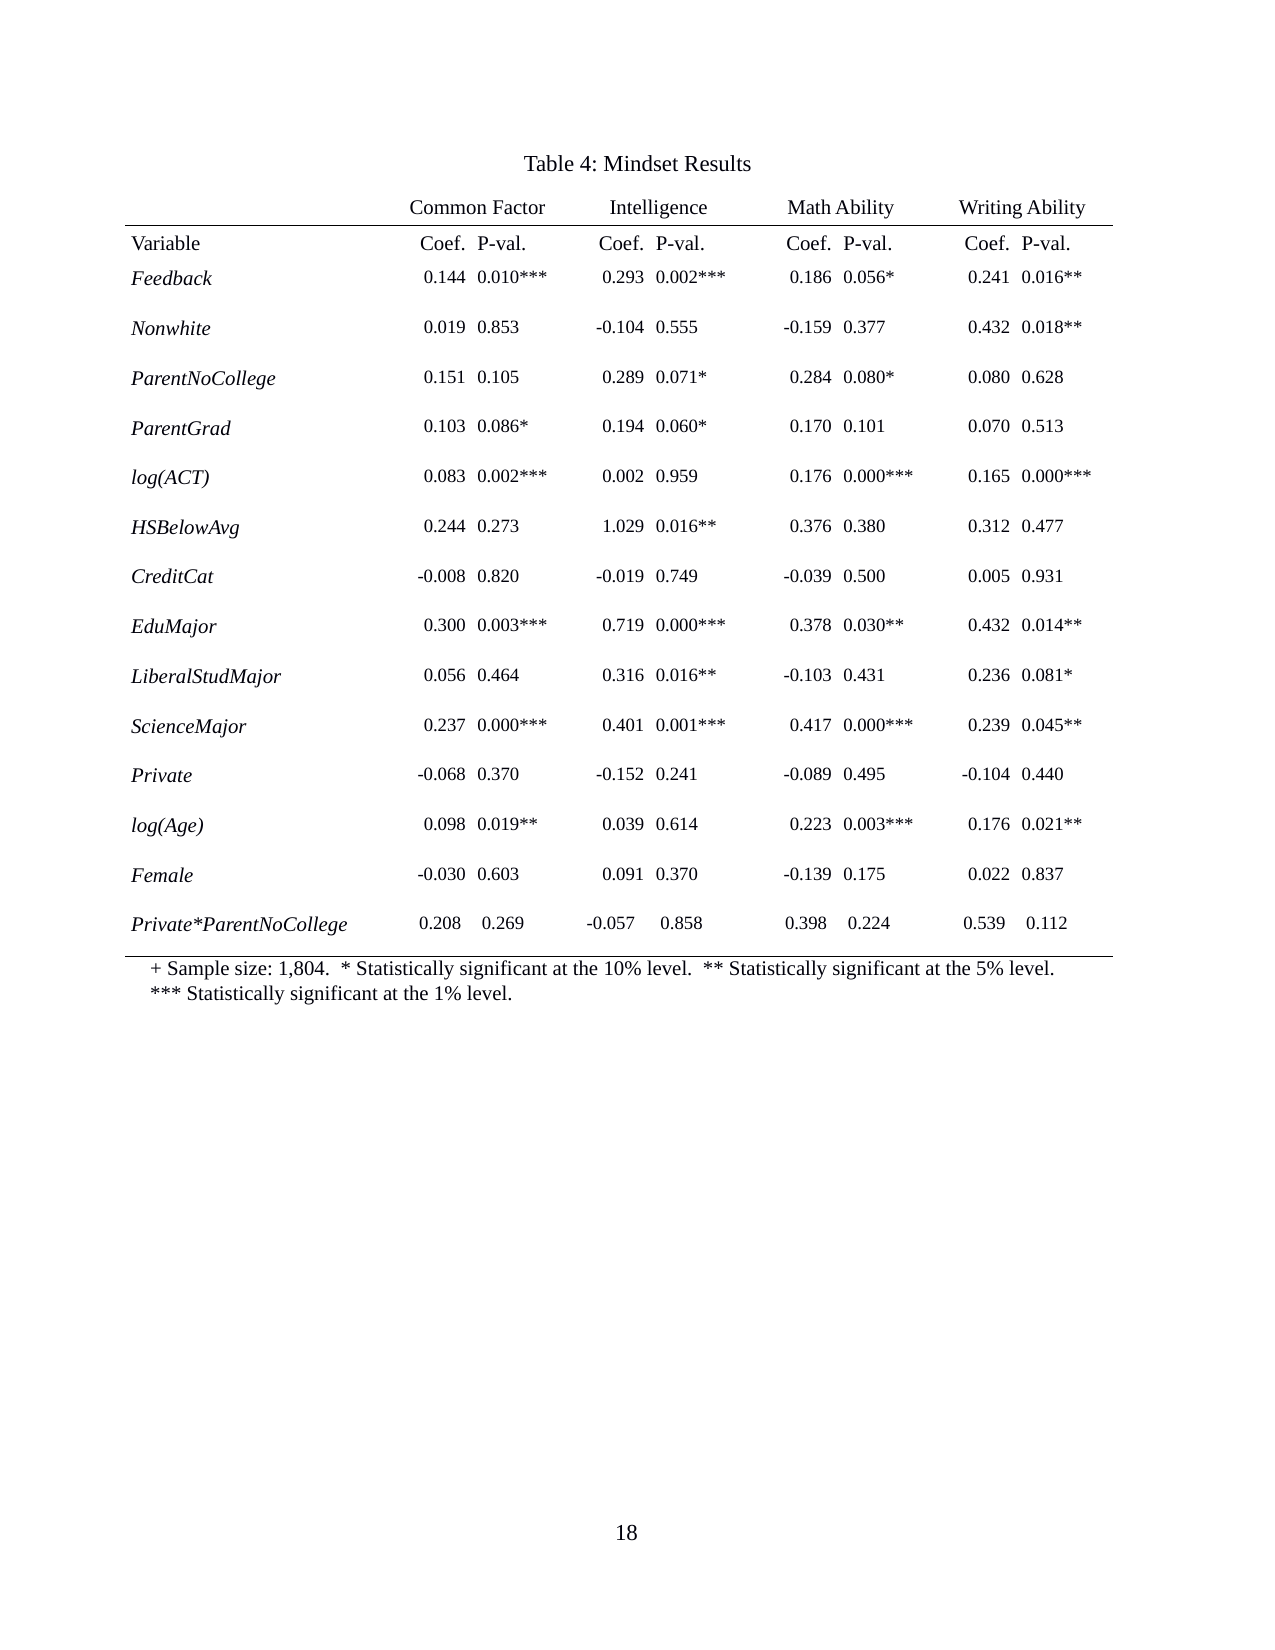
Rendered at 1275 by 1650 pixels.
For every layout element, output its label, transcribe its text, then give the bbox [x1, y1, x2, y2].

table_cell 0.176 [750, 459, 837, 509]
table_cell 1.029 [567, 509, 650, 559]
table_cell 0.081* [1016, 658, 1113, 708]
table_cell 0.749 [650, 559, 750, 608]
table_cell 0.959 [650, 459, 750, 509]
table_cell 0.380 [837, 509, 931, 559]
table_cell 0.186 [750, 261, 837, 310]
table_cell -0.030 [388, 857, 471, 907]
table_cell 0.016** [1016, 261, 1113, 310]
text Table 4: Mindset Results [150, 150, 1125, 176]
table_cell 0.001*** [650, 708, 750, 757]
table_cell 0.370 [471, 758, 567, 807]
table_cell P-val. [837, 226, 931, 261]
table_cell 0.312 [931, 509, 1016, 559]
table_header Writing Ability [931, 190, 1113, 225]
table_cell 0.175 [837, 857, 931, 907]
table_cell log(ACT) [125, 459, 387, 509]
table_header Math Ability [750, 190, 931, 225]
table_cell 0.003*** [471, 609, 567, 658]
table_cell 0.513 [1016, 410, 1113, 459]
table_cell 0.098 [388, 807, 471, 857]
table_cell -0.089 [750, 758, 837, 807]
table_cell 0.105 [471, 360, 567, 410]
table_cell 0.071* [650, 360, 750, 410]
table_cell 0.170 [750, 410, 837, 459]
text + Sample size: 1,804. * Statistically significant at the 10% level. ** Statistically significant at the 5% level. [150, 956, 1125, 980]
table_cell 0.002*** [650, 261, 750, 310]
table_cell 0.151 [388, 360, 471, 410]
table_cell 0.021** [1016, 807, 1113, 857]
table_cell 0.224 [837, 907, 931, 956]
table_cell 0.086* [471, 410, 567, 459]
table_cell 0.858 [650, 907, 750, 956]
table_cell 0.236 [931, 658, 1016, 708]
table_cell log(Age) [125, 807, 387, 857]
table_cell -0.008 [388, 559, 471, 608]
table_cell 0.223 [750, 807, 837, 857]
table_cell 0.431 [837, 658, 931, 708]
table_cell P-val. [650, 226, 750, 261]
table_cell 0.000*** [837, 708, 931, 757]
table_cell 0.614 [650, 807, 750, 857]
table_cell 0.083 [388, 459, 471, 509]
table_cell ParentGrad [125, 410, 387, 459]
table_cell 0.018** [1016, 310, 1113, 360]
table_cell 0.039 [567, 807, 650, 857]
table_cell 0.370 [650, 857, 750, 907]
table_cell 0.060* [650, 410, 750, 459]
table_cell 0.144 [388, 261, 471, 310]
table_cell 0.176 [931, 807, 1016, 857]
table_cell 0.030** [837, 609, 931, 658]
table_cell Coef. [931, 226, 1016, 261]
table_cell 0.000*** [1016, 459, 1113, 509]
table_cell Coef. [567, 226, 650, 261]
table_cell 0.016** [650, 509, 750, 559]
table_cell 0.194 [567, 410, 650, 459]
table_cell 0.377 [837, 310, 931, 360]
table_cell 0.244 [388, 509, 471, 559]
table_cell 0.931 [1016, 559, 1113, 608]
table_cell 0.016** [650, 658, 750, 708]
table_cell 0.005 [931, 559, 1016, 608]
table_cell Female [125, 857, 387, 907]
table_cell 0.477 [1016, 509, 1113, 559]
table_cell 0.398 [750, 907, 837, 956]
table_cell 0.237 [388, 708, 471, 757]
table_cell -0.057 [567, 907, 650, 956]
table_cell 0.300 [388, 609, 471, 658]
table_cell 0.000*** [650, 609, 750, 658]
table_cell 0.628 [1016, 360, 1113, 410]
table_cell 0.603 [471, 857, 567, 907]
table_cell 0.837 [1016, 857, 1113, 907]
table_cell 0.002 [567, 459, 650, 509]
table_cell 0.539 [931, 907, 1016, 956]
table_cell 0.378 [750, 609, 837, 658]
table_cell -0.019 [567, 559, 650, 608]
table_cell EduMajor [125, 609, 387, 658]
table_cell 0.273 [471, 509, 567, 559]
table_cell 0.208 [388, 907, 471, 956]
table_cell -0.068 [388, 758, 471, 807]
table_cell 0.103 [388, 410, 471, 459]
text *** Statistically significant at the 1% level. [150, 980, 1125, 1004]
table_cell 0.853 [471, 310, 567, 360]
table_cell 0.555 [650, 310, 750, 360]
table_cell 0.495 [837, 758, 931, 807]
table_cell 0.070 [931, 410, 1016, 459]
table_cell 0.010*** [471, 261, 567, 310]
table_cell 0.432 [931, 310, 1016, 360]
table_cell 0.003*** [837, 807, 931, 857]
table_cell 0.002*** [471, 459, 567, 509]
table_cell Nonwhite [125, 310, 387, 360]
table_cell -0.159 [750, 310, 837, 360]
table_cell 0.056* [837, 261, 931, 310]
table_cell Coef. [750, 226, 837, 261]
table_cell 0.241 [931, 261, 1016, 310]
table_cell 0.080* [837, 360, 931, 410]
table_cell 0.432 [931, 609, 1016, 658]
table_cell LiberalStudMajor [125, 658, 387, 708]
table_cell 0.014** [1016, 609, 1113, 658]
table_cell -0.039 [750, 559, 837, 608]
table_cell 0.239 [931, 708, 1016, 757]
table_cell 0.269 [471, 907, 567, 956]
table_header Intelligence [567, 190, 750, 225]
table_cell Coef. [388, 226, 471, 261]
table_cell -0.103 [750, 658, 837, 708]
table_cell 0.101 [837, 410, 931, 459]
table_cell -0.104 [931, 758, 1016, 807]
table_cell 0.316 [567, 658, 650, 708]
table_cell 0.000*** [837, 459, 931, 509]
table_cell 0.289 [567, 360, 650, 410]
table_cell 0.022 [931, 857, 1016, 907]
table_cell 0.080 [931, 360, 1016, 410]
table_cell 0.112 [1016, 907, 1113, 956]
table_cell 0.417 [750, 708, 837, 757]
table_cell 0.165 [931, 459, 1016, 509]
table_cell 0.440 [1016, 758, 1113, 807]
table_cell ParentNoCollege [125, 360, 387, 410]
table_header Common Factor [388, 190, 567, 225]
table_cell Private [125, 758, 387, 807]
table_cell 0.401 [567, 708, 650, 757]
table_cell 0.091 [567, 857, 650, 907]
table_cell P-val. [471, 226, 567, 261]
table_cell CreditCat [125, 559, 387, 608]
table_cell Private*ParentNoCollege [125, 907, 387, 956]
table_cell 0.000*** [471, 708, 567, 757]
table_cell -0.139 [750, 857, 837, 907]
table_cell Variable [125, 226, 387, 261]
table_cell 0.719 [567, 609, 650, 658]
table_cell 0.019** [471, 807, 567, 857]
table_cell 0.045** [1016, 708, 1113, 757]
table_cell -0.152 [567, 758, 650, 807]
table_cell -0.104 [567, 310, 650, 360]
table_cell 0.500 [837, 559, 931, 608]
table_cell HSBelowAvg [125, 509, 387, 559]
table_cell 0.376 [750, 509, 837, 559]
table_cell P-val. [1016, 226, 1113, 261]
table_cell 0.820 [471, 559, 567, 608]
table_cell 0.056 [388, 658, 471, 708]
table_cell Feedback [125, 261, 387, 310]
table_cell 0.019 [388, 310, 471, 360]
table_cell 0.284 [750, 360, 837, 410]
table_cell 0.464 [471, 658, 567, 708]
table_cell 0.241 [650, 758, 750, 807]
table_header [125, 190, 387, 225]
table_cell ScienceMajor [125, 708, 387, 757]
table_cell 0.293 [567, 261, 650, 310]
